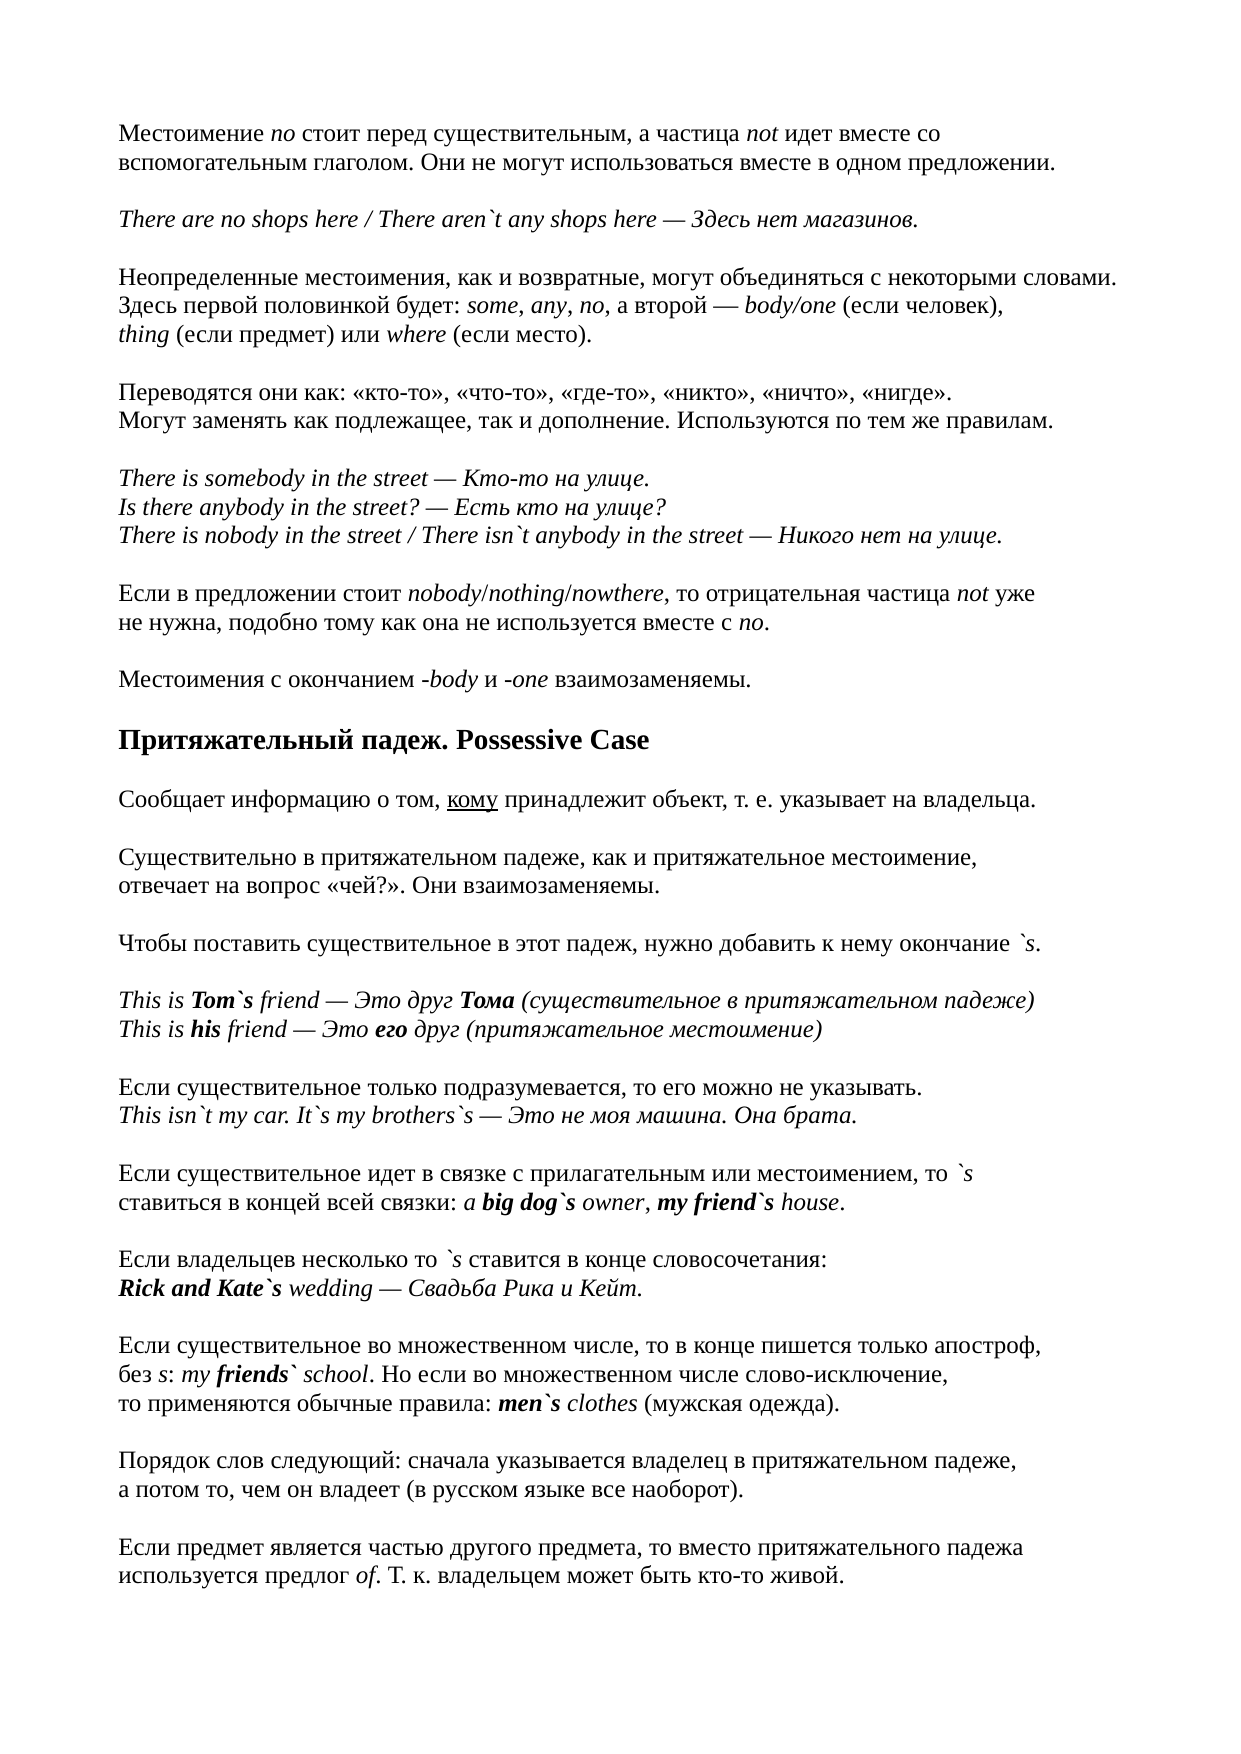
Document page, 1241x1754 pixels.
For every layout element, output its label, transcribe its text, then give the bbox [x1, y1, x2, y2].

text Неопределенные местоимения, как и возвратные, могут объединяться с некоторыми словами. Здесь первой половинкой будет: some, any, no, а второй — body/one (если человек), [118, 262, 1122, 319]
text There are no shops here / There aren`t any shops here — Здесь нет магазинов. [118, 204, 1122, 233]
text Is there anybody in the street? — Есть кто на улице? [118, 492, 1122, 521]
text thing (если предмет) или where (если место). [118, 319, 1122, 348]
text Если предмет является частью другого предмета, то вместо притяжательного падежа используется предлог of. Т. к. владельцем может быть кто-то живой. [118, 1532, 1122, 1589]
text Местоимения с окончанием -body и -one взаимозаменяемы. [118, 664, 1122, 693]
text Могут заменять как подлежащее, так и дополнение. Используются по тем же правилам. [118, 406, 1122, 434]
text Порядок слов следующий: сначала указывается владелец в притяжательном падеже, [118, 1445, 1122, 1474]
text ставиться в концей всей связки: a big dog`s owner, my friend`s house. [118, 1187, 1122, 1215]
text без s: my friends` school. Но если во множественном числе слово-исключение, [118, 1359, 1122, 1388]
text This is his friend — Это его друг (притяжательное местоимение) [118, 1014, 1122, 1043]
text Чтобы поставить существительное в этот падеж, нужно добавить к нему окончание `s. [118, 928, 1122, 957]
text Если существительное идет в связке с прилагательным или местоимением, то `s [118, 1158, 1122, 1187]
text Сообщает информацию о том, кому принадлежит объект, т. е. указывает на владельца. [118, 784, 1122, 813]
text This isn`t my car. It`s my brothers`s — Это не моя машина. Она брата. [118, 1100, 1122, 1129]
text отвечает на вопрос «чей?». Они взаимозаменяемы. [118, 870, 1122, 899]
text то применяются обычные правила: men`s clothes (мужская одежда). [118, 1388, 1122, 1417]
text There is somebody in the street — Кто-то на улице. [118, 463, 1122, 492]
text Если владельцев несколько то `s ставится в конце словосочетания: [118, 1244, 1122, 1273]
text не нужна, подобно тому как она не используется вместе с no. [118, 607, 1122, 636]
text Притяжательный падеж. Possessive Case [118, 722, 1122, 755]
text This is Tom`s friend — Это друг Тома (существительное в притяжательном падеже) [118, 985, 1122, 1014]
text Переводятся они как: «кто-то», «что-то», «где-то», «никто», «ничто», «нигде». [118, 377, 1122, 406]
text Местоимение no стоит перед существительным, а частица not идет вместе со вспомогательным глаголом. Они не могут использоваться вместе в одном предложении. [118, 118, 1122, 176]
text Существительно в притяжательном падеже, как и притяжательное местоимение, [118, 842, 1122, 870]
text There is nobody in the street / There isn`t anybody in the street — Никого нет на улице. [118, 521, 1122, 549]
text Если существительное во множественном числе, то в конце пишется только апостроф, [118, 1330, 1122, 1359]
text Если в предложении стоит nobody/nothing/nowthere, то отрицательная частица not уже [118, 578, 1122, 607]
text а потом то, чем он владеет (в русском языке все наоборот). [118, 1474, 1122, 1503]
text Rick and Kate`s wedding — Свадьба Рика и Кейт. [118, 1273, 1122, 1302]
text Если существительное только подразумевается, то его можно не указывать. [118, 1072, 1122, 1100]
